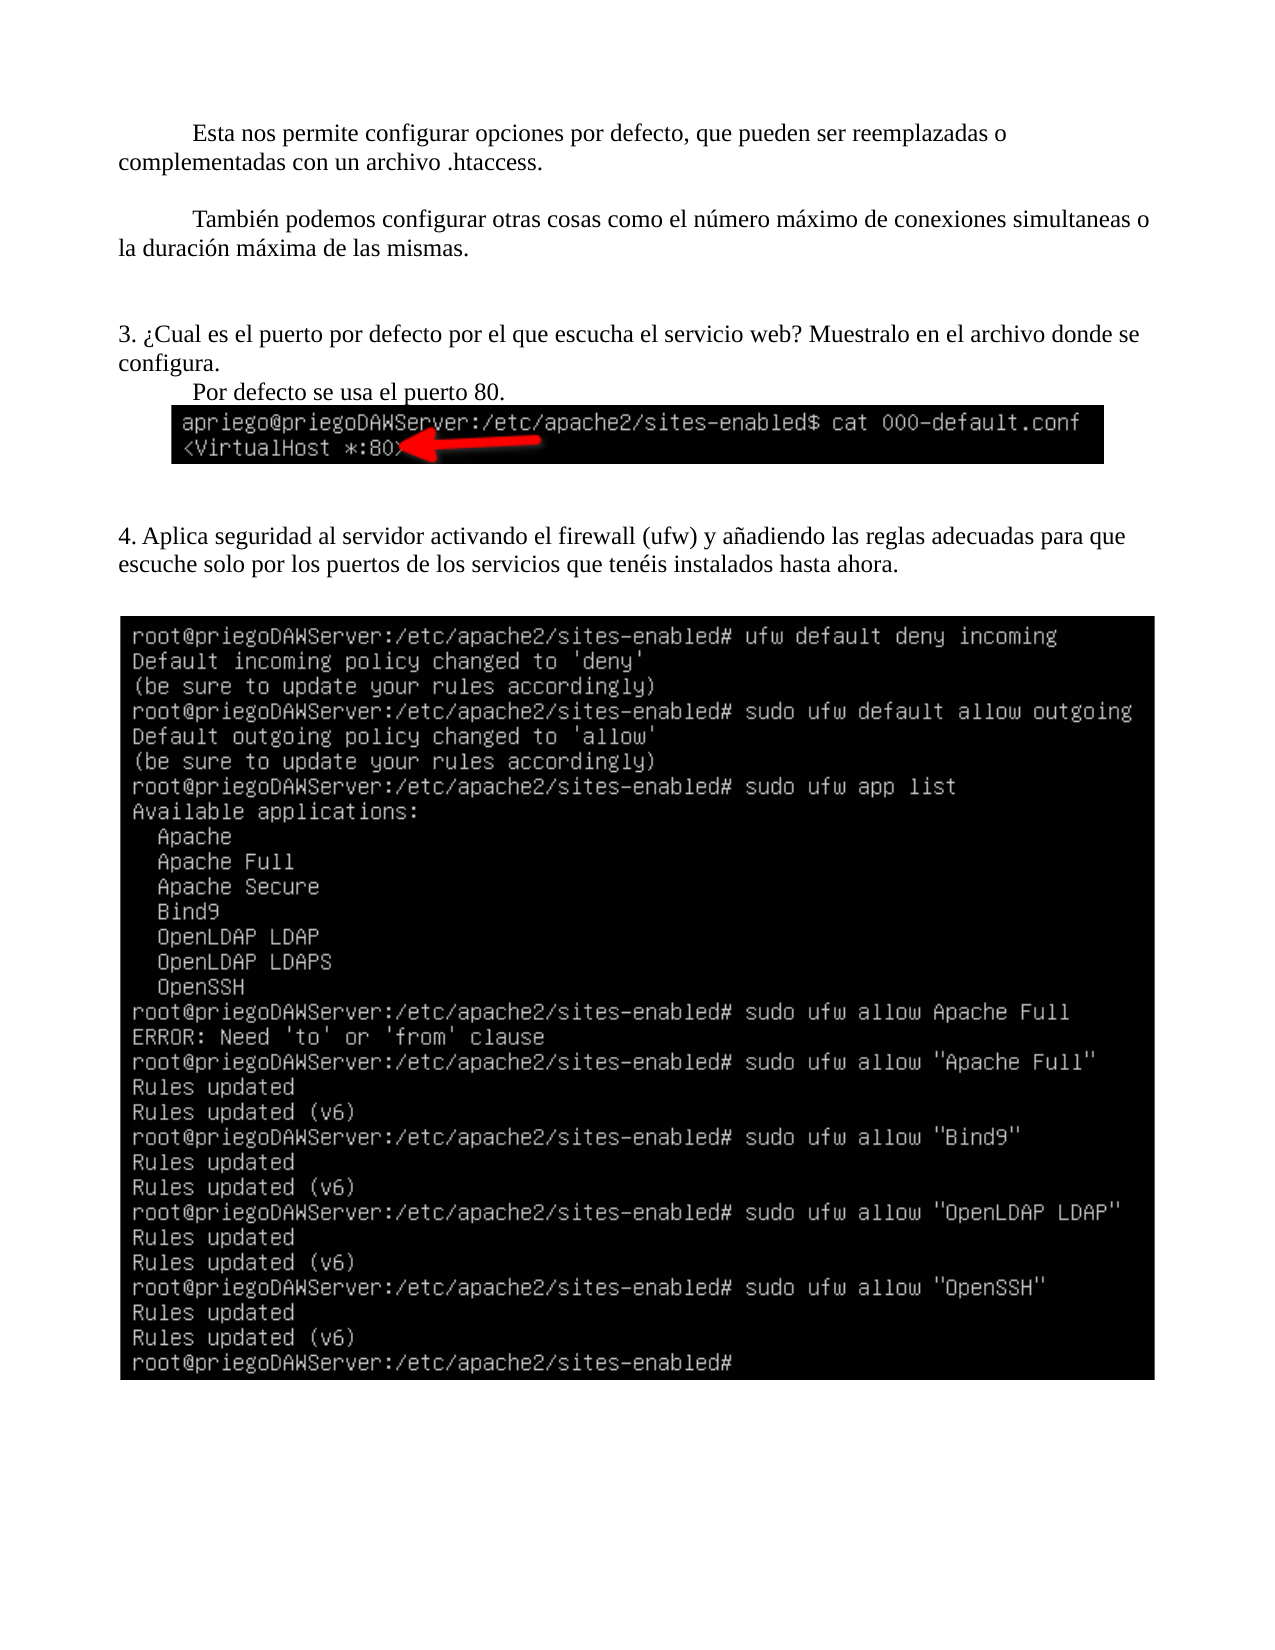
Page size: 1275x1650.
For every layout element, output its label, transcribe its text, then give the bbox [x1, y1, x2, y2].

text Por defecto se usa el puerto 80. [118, 377, 1157, 406]
text Esta nos permite configurar opciones por defecto, que pueden ser reemplazadas o complementadas con un archivo .htaccess. [118, 118, 1157, 176]
text También podemos configurar otras cosas como el número máximo de conexiones simultaneas o la duración máxima de las mismas. [118, 204, 1157, 262]
text 3. ¿Cual es el puerto por defecto por el que escucha el servicio web? Muestralo en el archivo donde se configura. [118, 319, 1157, 377]
picture [120, 616, 1155, 1380]
text 4. Aplica seguridad al servidor activando el firewall (ufw) y añadiendo las reglas adecuadas para que escuche solo por los puertos de los servicios que tenéis instalados hasta ahora. [118, 521, 1157, 578]
picture [171, 405, 1104, 464]
